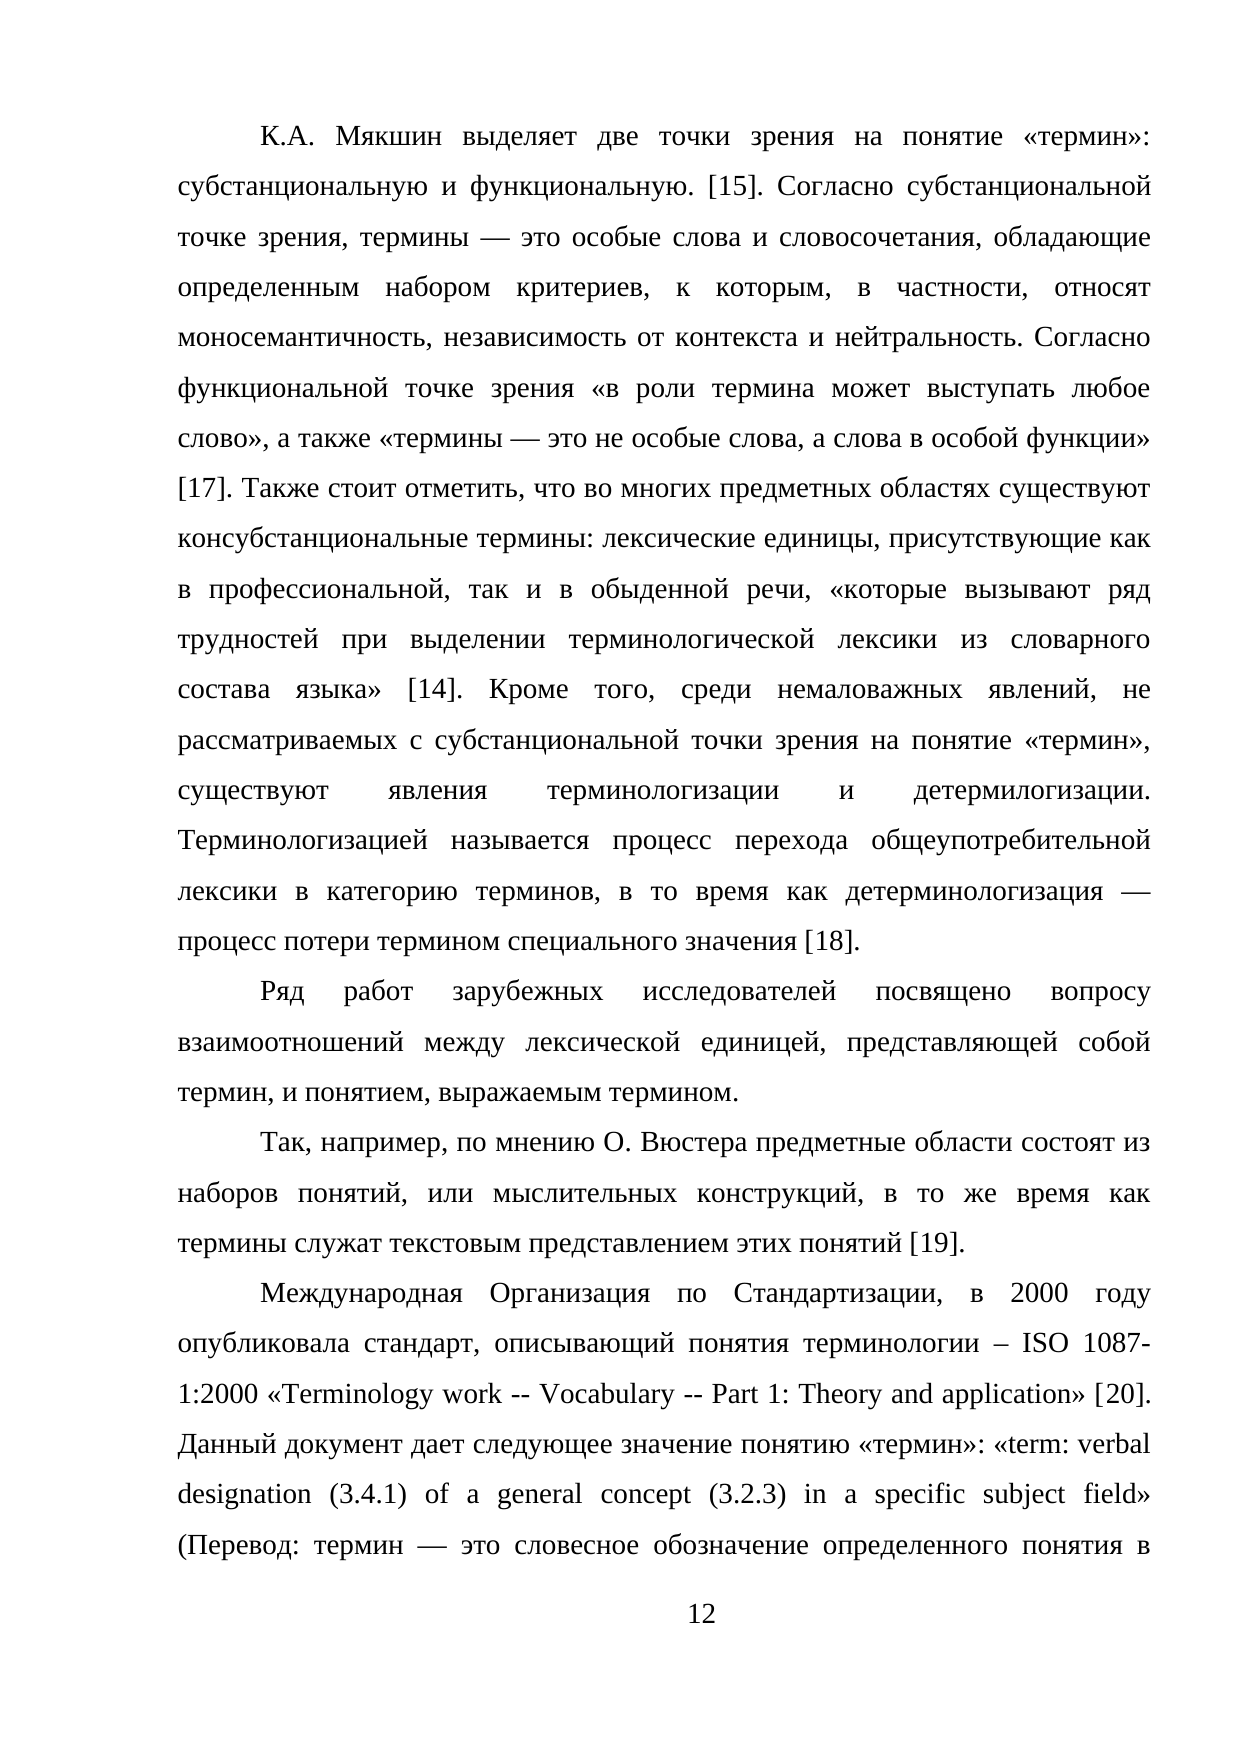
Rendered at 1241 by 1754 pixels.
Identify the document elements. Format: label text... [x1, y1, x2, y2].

text Так, например, по мнению О. Вюстера предметные области состоят из наборов понятий, или мыслительных конструкций, в то же время как термины служат текстовым представлением этих понятий [19]. [177, 1124, 1152, 1258]
text Ряд работ зарубежных исследователей посвящено вопросу взаимоотношений между лексической единицей, представляющей собой термин, и понятием, выражаемым термином. [177, 973, 1152, 1108]
text Международная Организация по Стандартизации, в 2000 году опубликовала стандарт, описывающий понятия терминологии – ISO 1087-1:2000 «Terminology work -- Vocabulary -- Part 1: Theory and application» [20]. Данный документ дает следующее значение понятию «термин»: «term: verbal designation (3.4.1) of a general concept (3.2.3) in a specific subject field» (Перевод: термин — это словесное обозначение определенного понятия в [177, 1275, 1152, 1560]
text К.А. Мякшин выделяет две точки зрения на понятие «термин»: субстанциональную и функциональную. [15]. Согласно субстанциональной точке зрения, термины — это особые слова и словосочетания, обладающие определенным набором критериев, к которым, в частности, относят моносемантичность, независимость от контекста и нейтральность. Согласно функциональной точке зрения «в роли термина может выступать любое слово», а также «термины — это не особые слова, а слова в особой функции» [17]. Также стоит отметить, что во многих предметных областях существуют консубстанциональные термины: лексические единицы, присутствующие как в профессиональной, так и в обыденной речи, «которые вызывают ряд трудностей при выделении терминологической лексики из словарного состава языка» [14]. Кроме того, среди немаловажных явлений, не рассматриваемых с субстанциональной точки зрения на понятие «термин», существуют явления терминологизации и детермилогизации. Терминологизацией называется процесс перехода общеупотребительной лексики в категорию терминов, в то время как детерминологизация — процесс потери термином специального значения [18]. [177, 118, 1152, 957]
